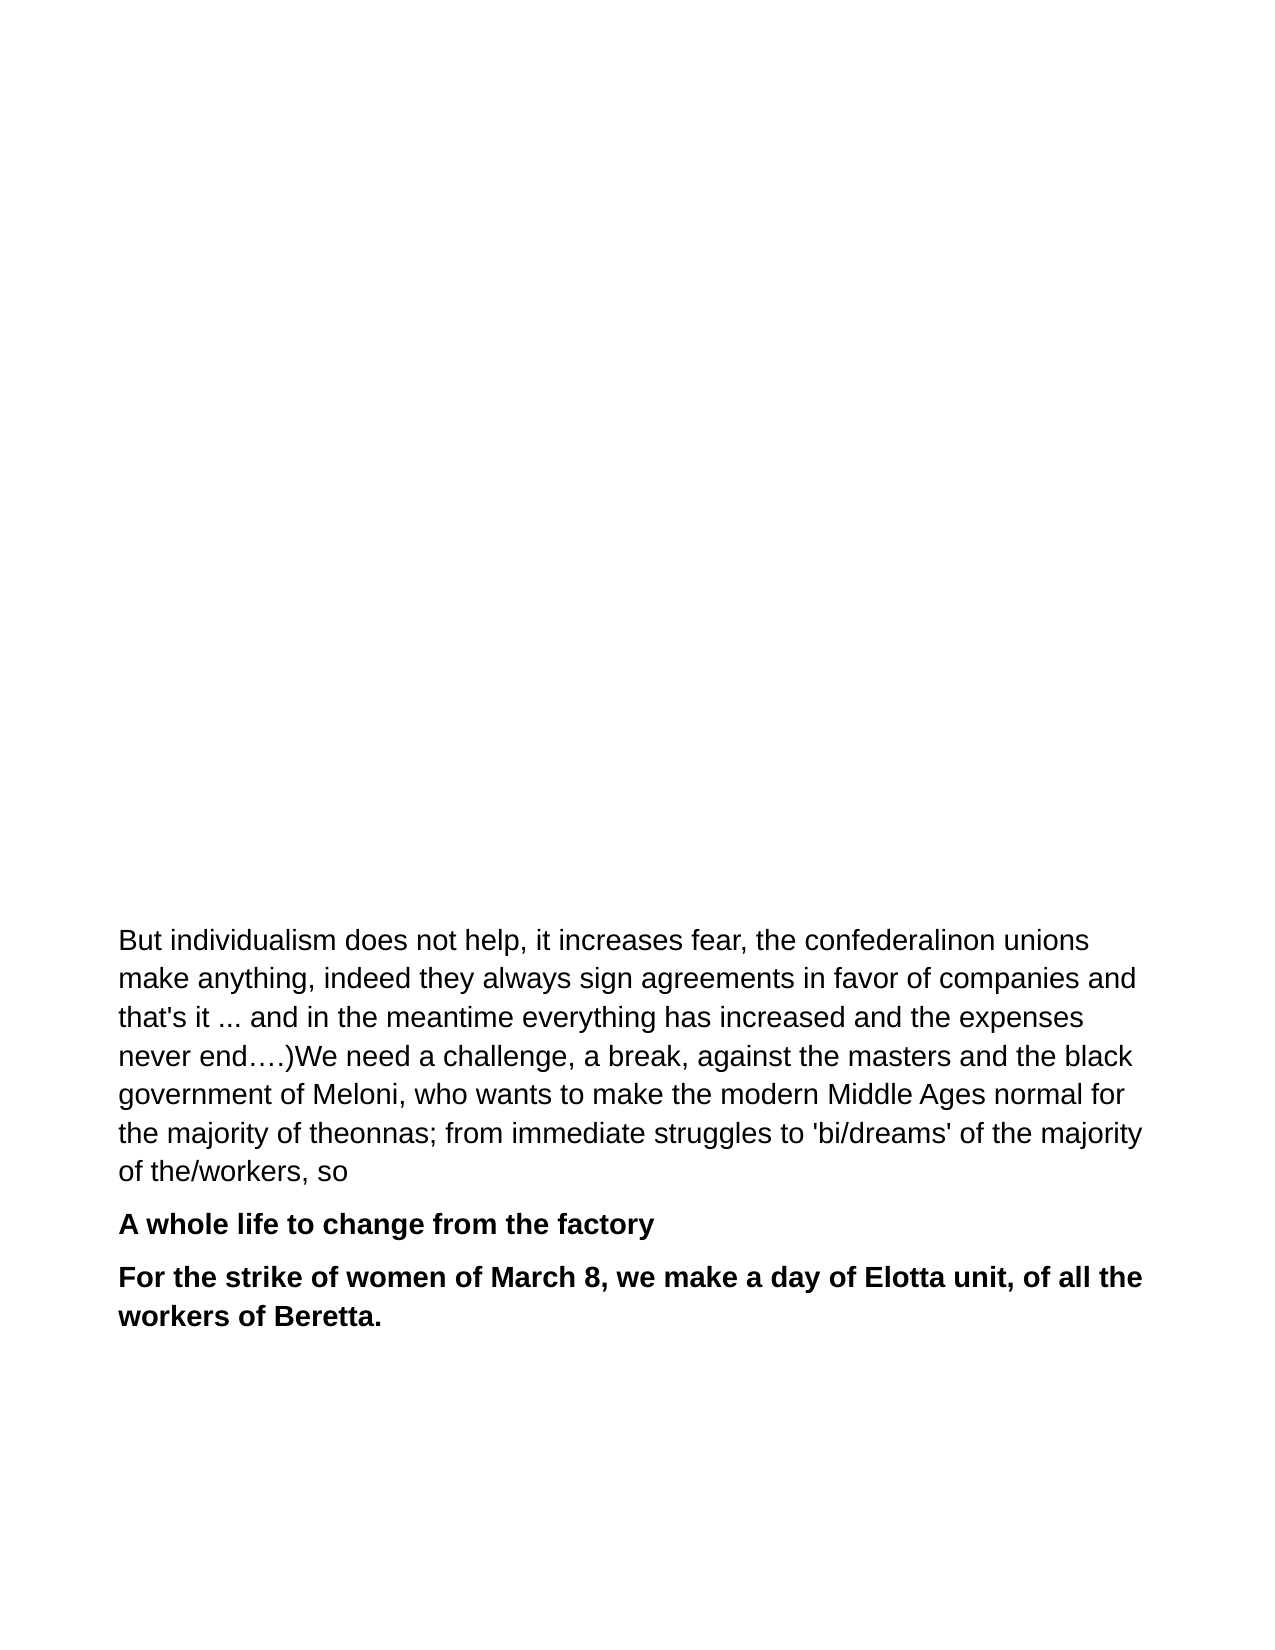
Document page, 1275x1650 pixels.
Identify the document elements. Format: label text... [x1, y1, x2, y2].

text But individualism does not help, it increases fear, the confederalinon unions make anything, indeed they always sign agreements in favor of companies and that's it ... and in the meantime everything has increased and the expenses never end….)We need a challenge, a break, against the masters and the black government of Meloni, who wants to make the modern Middle Ages normal for the majority of theonnas; from immediate struggles to 'bi/dreams' of the majority of the/workers, so [118, 118, 1157, 1188]
text For the strike of women of March 8, we make a day of Elotta unit, of all the workers of Beretta. [118, 1260, 1157, 1332]
text A whole life to change from the factory [118, 1207, 1157, 1241]
